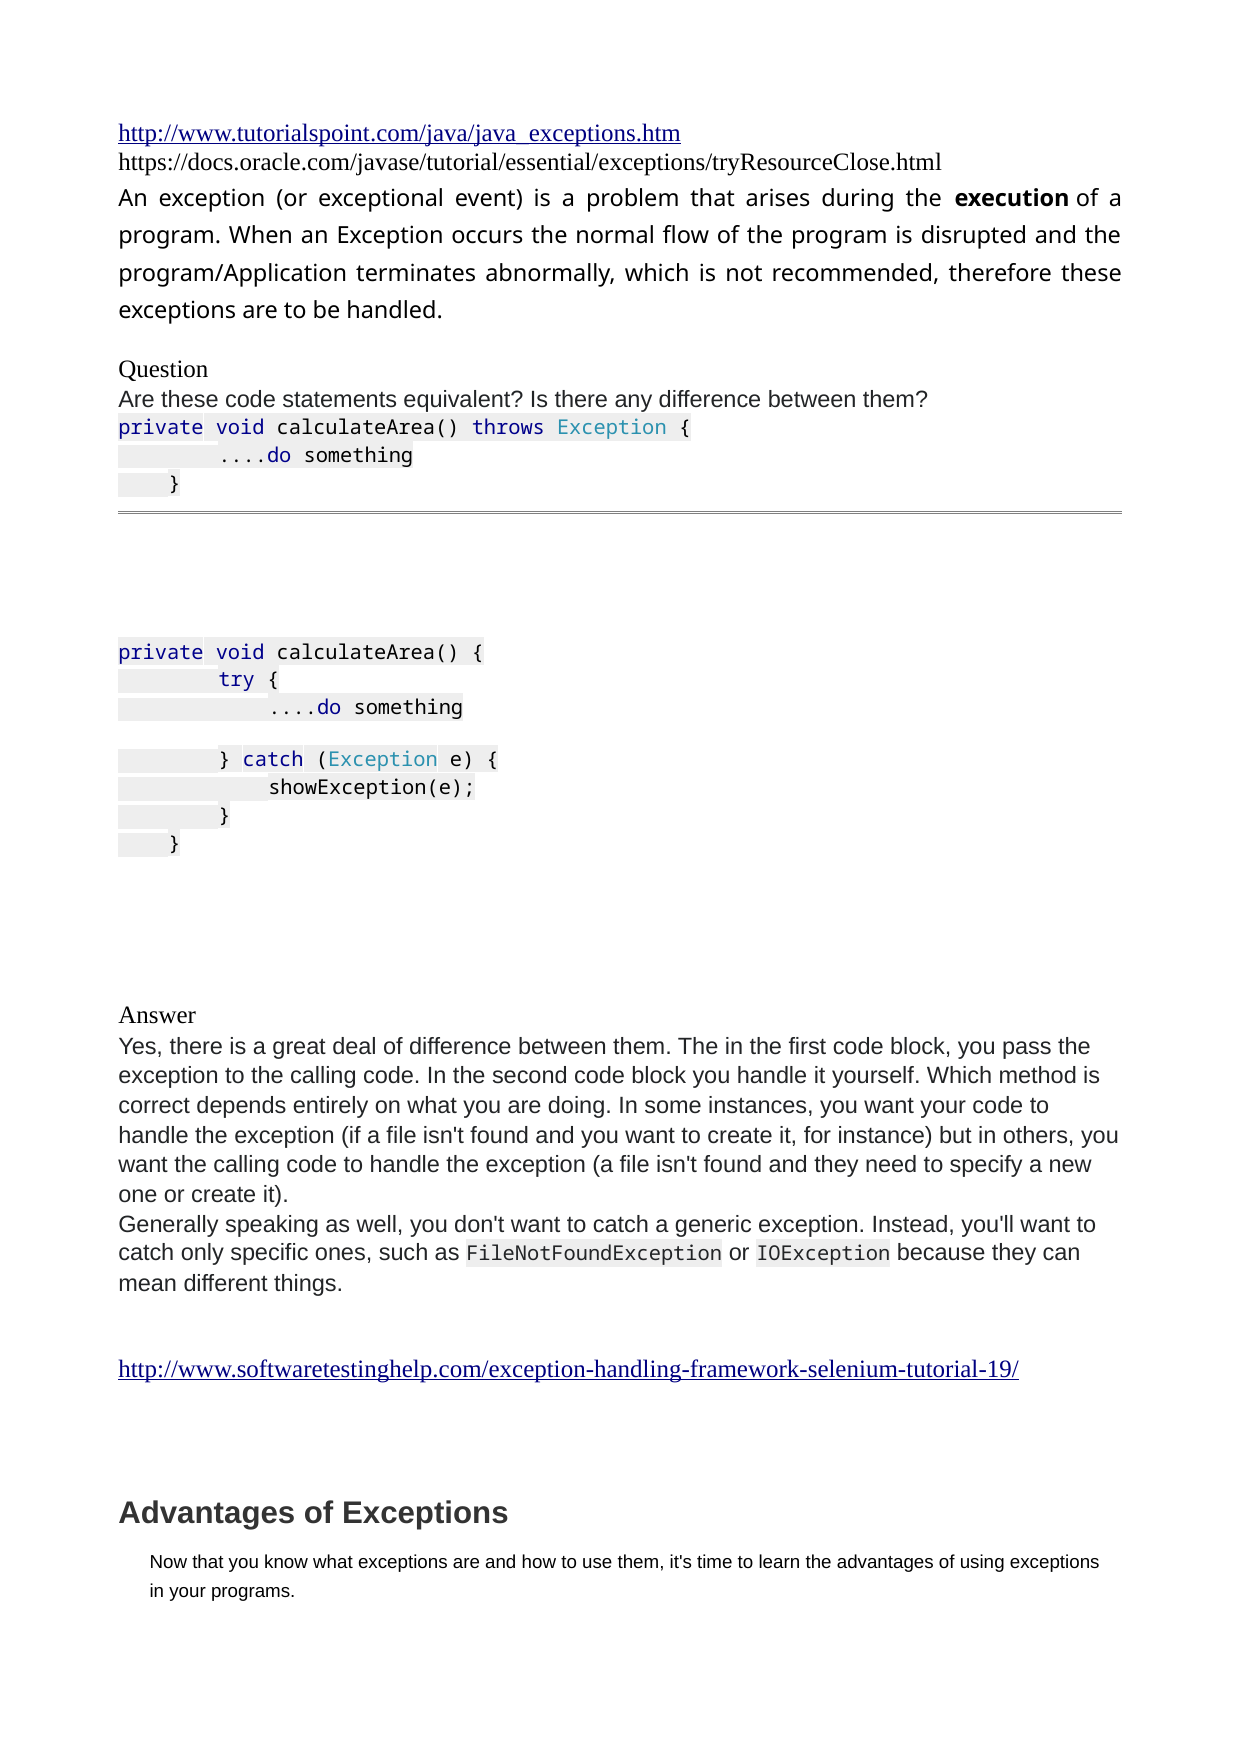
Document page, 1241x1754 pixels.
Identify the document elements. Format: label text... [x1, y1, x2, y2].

text ....do something [118, 441, 1122, 468]
text Question [118, 354, 1122, 383]
text Are these code statements equivalent? Is there any difference between them? [118, 383, 1122, 413]
text } [118, 468, 1122, 497]
text showException(e); [118, 773, 1122, 801]
text http://www.softwaretestinghelp.com/exception-handling-framework-selenium-tutorial-19/ [118, 1354, 1122, 1383]
subtitle Advantages of Exceptions [118, 1494, 1122, 1530]
text ....do something [118, 693, 1122, 721]
text Yes, there is a great deal of difference between them. The in the first code block, you pass the exception to the calling code. In the second code block you handle it yourself. Which method is correct depends entirely on what you are doing. In some instances, you want your code to handle the exception (if a file isn't found and you want to create it, for instance) but in others, you want the calling code to handle the exception (a file isn't found and they need to specify a new one or create it). [118, 1029, 1122, 1207]
text Now that you know what exceptions are and how to use them, it's time to learn the advantages of using exceptions in your programs. [149, 1542, 1114, 1602]
text try { [118, 665, 1122, 693]
text } [118, 829, 1122, 857]
text private void calculateArea() throws Exception { [118, 413, 1122, 441]
text private void calculateArea() { [118, 637, 1122, 665]
text } catch (Exception e) { [118, 745, 1122, 773]
text } [118, 801, 1122, 829]
text Answer [118, 1001, 1122, 1029]
text An exception (or exceptional event) is a problem that arises during the execution of a program. When an Exception occurs the normal flow of the program is disrupted and the program/Application terminates abnormally, which is not recommended, therefore these exceptions are to be handled. [118, 176, 1122, 326]
text Generally speaking as well, you don't want to catch a generic exception. Instead, you'll want to catch only specific ones, such as FileNotFoundException or IOException because they can mean different things. [118, 1207, 1122, 1296]
text http://www.tutorialspoint.com/java/java_exceptions.htm [118, 118, 1122, 147]
text https://docs.oracle.com/javase/tutorial/essential/exceptions/tryResourceClose.html [118, 147, 1122, 176]
